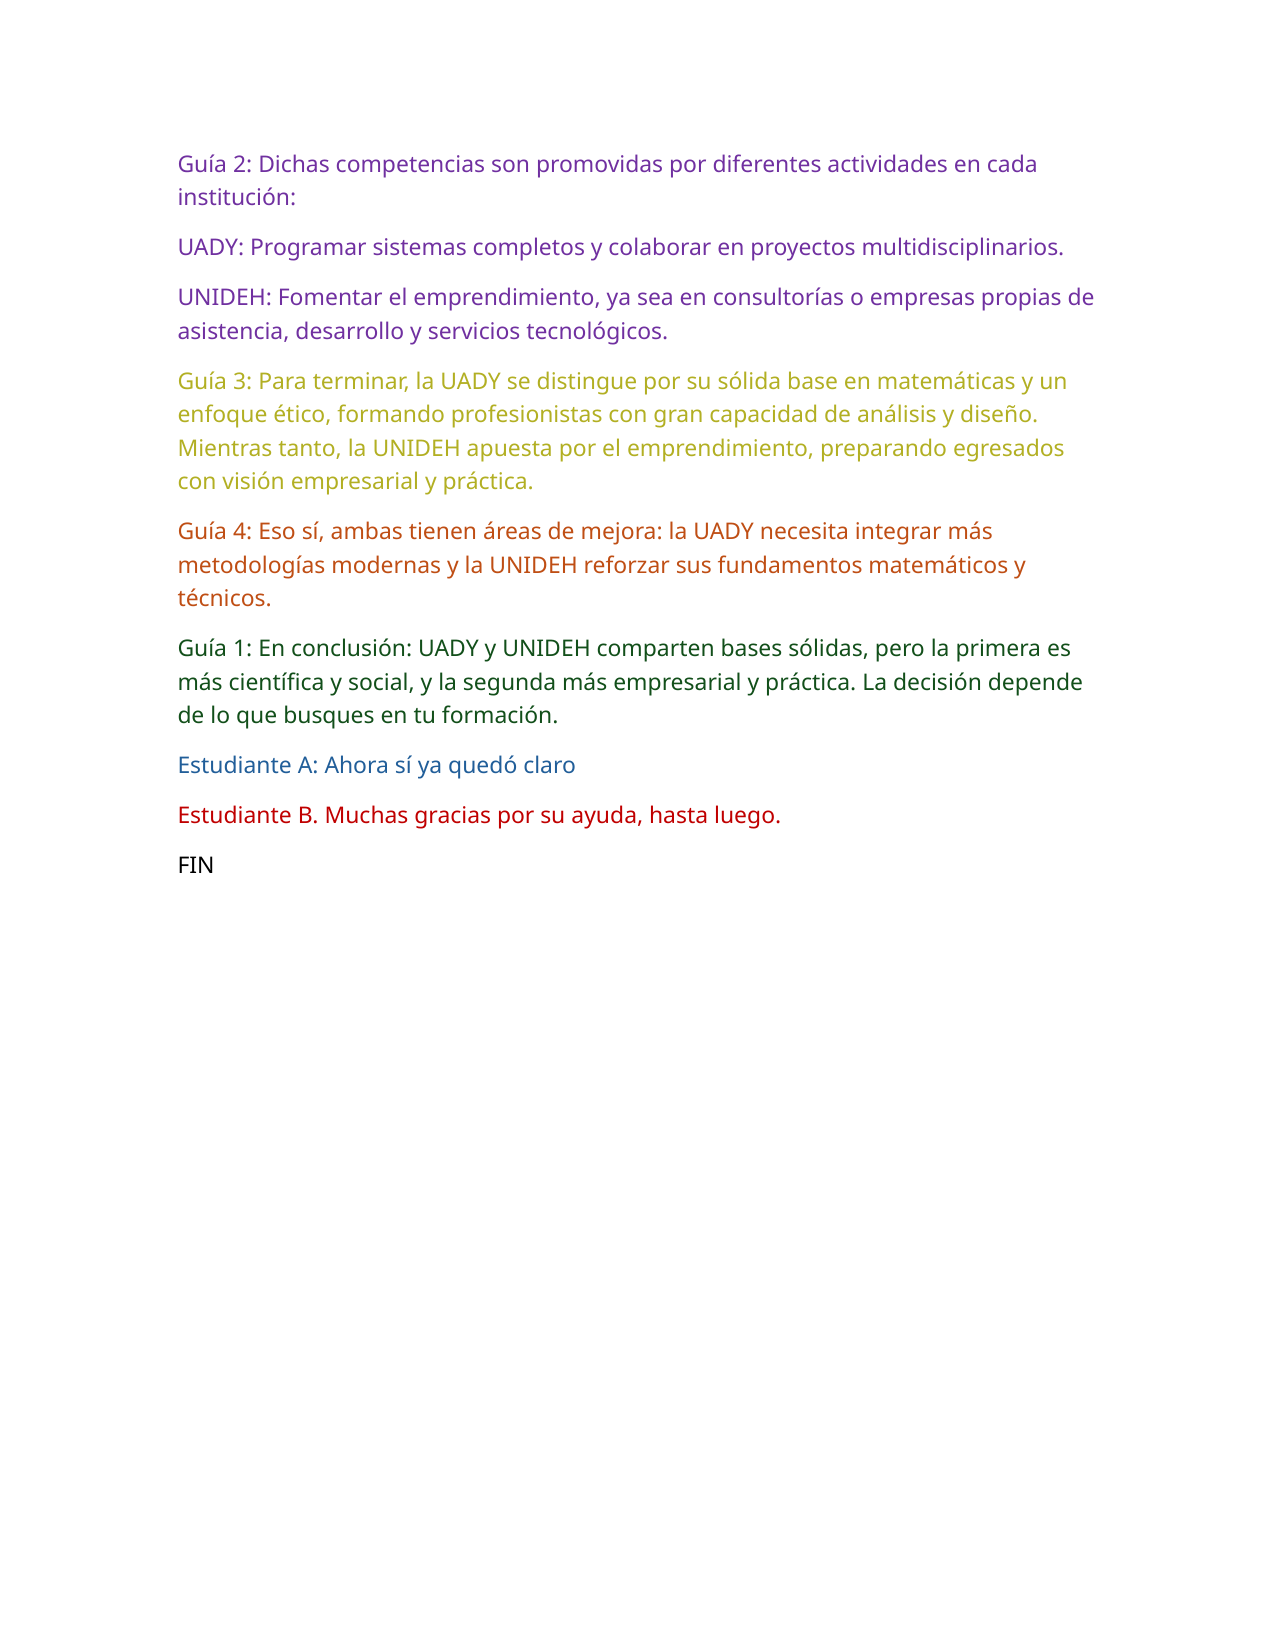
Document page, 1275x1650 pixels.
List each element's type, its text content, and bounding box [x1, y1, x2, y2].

text Guía 1: En conclusión: UADY y UNIDEH comparten bases sólidas, pero la primera es más científica y social, y la segunda más empresarial y práctica. La decisión depende de lo que busques en tu formación. [177, 632, 1098, 730]
text Guía 4: Eso sí, ambas tienen áreas de mejora: la UADY necesita integrar más metodologías modernas y la UNIDEH reforzar sus fundamentos matemáticos y técnicos. [177, 515, 1098, 613]
text Guía 3: Para terminar, la UADY se distingue por su sólida base en matemáticas y un enfoque ético, formando profesionistas con gran capacidad de análisis y diseño. Mientras tanto, la UNIDEH apuesta por el emprendimiento, preparando egresados con visión empresarial y práctica. [177, 365, 1098, 496]
text Estudiante B. Muchas gracias por su ayuda, hasta luego. [177, 799, 1098, 831]
text UNIDEH: Fomentar el emprendimiento, ya sea en consultorías o empresas propias de asistencia, desarrollo y servicios tecnológicos. [177, 281, 1098, 346]
text FIN [177, 849, 1098, 881]
text Estudiante A: Ahora sí ya quedó claro [177, 749, 1098, 780]
text UADY: Programar sistemas completos y colaborar en proyectos multidisciplinarios. [177, 231, 1098, 262]
text Guía 2: Dichas competencias son promovidas por diferentes actividades en cada institución: [177, 148, 1098, 212]
